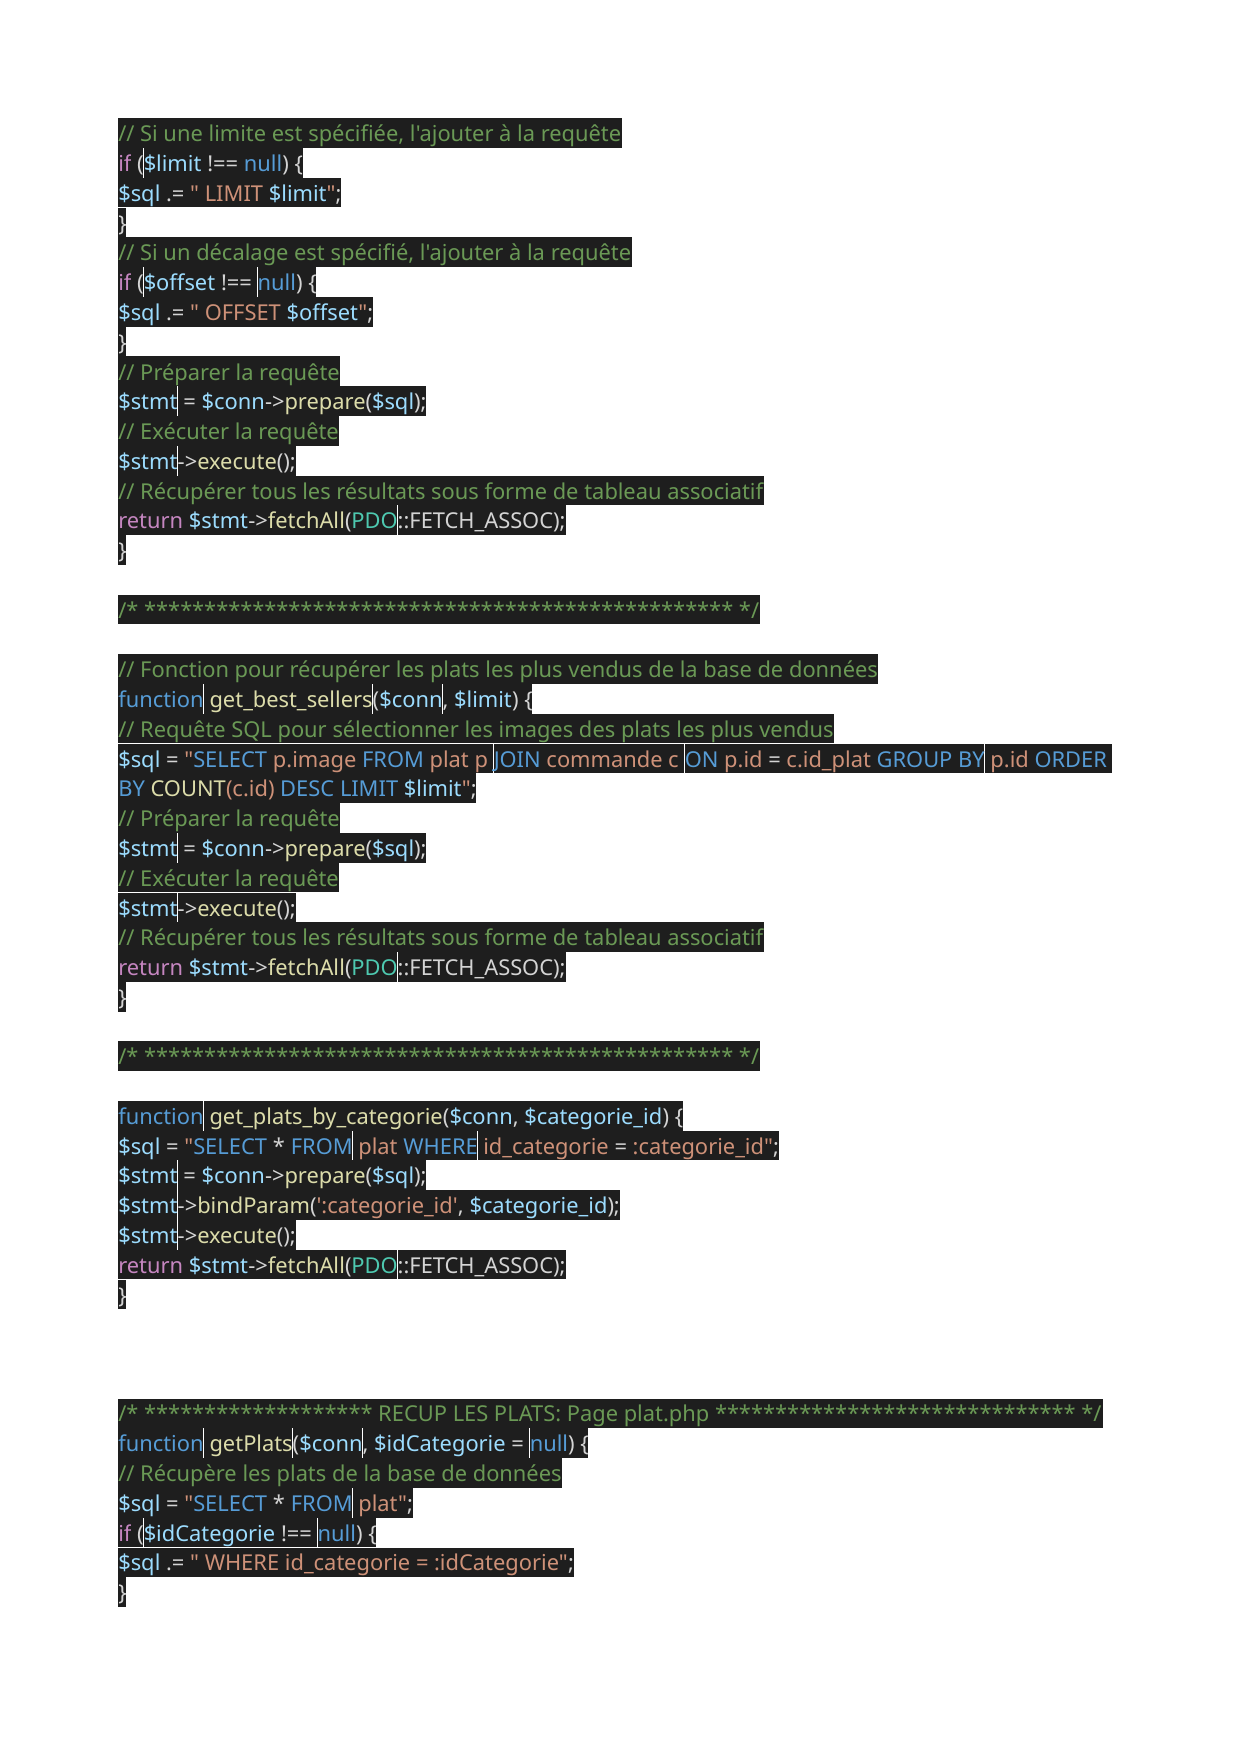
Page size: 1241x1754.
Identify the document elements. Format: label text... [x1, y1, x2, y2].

text $stmt = $conn->prepare($sql); [118, 386, 1122, 416]
text $stmt = $conn->prepare($sql); [118, 1160, 1122, 1190]
text $sql = "SELECT p.image FROM plat p JOIN commande c ON p.id = c.id_plat GROUP BY p.id ORDER BY COUNT(c.id) DESC LIMIT $limit"; [118, 743, 1122, 803]
text $sql = "SELECT * FROM plat"; [118, 1488, 1122, 1518]
text // Récupère les plats de la base de données [118, 1458, 1122, 1488]
text /* ************************************************* */ [118, 595, 1122, 624]
text $stmt = $conn->prepare($sql); [118, 833, 1122, 863]
text $stmt->bindParam(':categorie_id', $categorie_id); [118, 1190, 1122, 1220]
text /* ******************* RECUP LES PLATS: Page plat.php ****************************** */ [118, 1398, 1122, 1428]
text function getPlats($conn, $idCategorie = null) { [118, 1428, 1122, 1458]
text return $stmt->fetchAll(PDO::FETCH_ASSOC); [118, 952, 1122, 982]
text // Récupérer tous les résultats sous forme de tableau associatif [118, 922, 1122, 952]
text if ($offset !== null) { [118, 267, 1122, 297]
text $sql = "SELECT * FROM plat WHERE id_categorie = :categorie_id"; [118, 1131, 1122, 1160]
text // Si une limite est spécifiée, l'ajouter à la requête [118, 118, 1122, 148]
text return $stmt->fetchAll(PDO::FETCH_ASSOC); [118, 1250, 1122, 1279]
text $sql .= " OFFSET $offset"; [118, 297, 1122, 327]
text // Si un décalage est spécifié, l'ajouter à la requête [118, 237, 1122, 267]
text return $stmt->fetchAll(PDO::FETCH_ASSOC); [118, 505, 1122, 535]
text function get_plats_by_categorie($conn, $categorie_id) { [118, 1101, 1122, 1131]
text // Préparer la requête [118, 356, 1122, 386]
text $stmt->execute(); [118, 446, 1122, 476]
text $sql .= " WHERE id_categorie = :idCategorie"; [118, 1547, 1122, 1577]
text if ($limit !== null) { [118, 148, 1122, 178]
text } [118, 327, 1122, 356]
text // Fonction pour récupérer les plats les plus vendus de la base de données [118, 654, 1122, 684]
text } [118, 1577, 1122, 1607]
text // Récupérer tous les résultats sous forme de tableau associatif [118, 476, 1122, 505]
text /* ************************************************* */ [118, 1041, 1122, 1071]
text // Exécuter la requête [118, 863, 1122, 892]
text // Préparer la requête [118, 803, 1122, 833]
text $stmt->execute(); [118, 1220, 1122, 1250]
text $stmt->execute(); [118, 892, 1122, 922]
text } [118, 982, 1122, 1012]
text } [118, 1279, 1122, 1309]
text } [118, 207, 1122, 237]
text function get_best_sellers($conn, $limit) { [118, 684, 1122, 714]
text } [118, 535, 1122, 565]
text // Exécuter la requête [118, 416, 1122, 446]
text if ($idCategorie !== null) { [118, 1518, 1122, 1547]
text $sql .= " LIMIT $limit"; [118, 178, 1122, 207]
text // Requête SQL pour sélectionner les images des plats les plus vendus [118, 714, 1122, 743]
